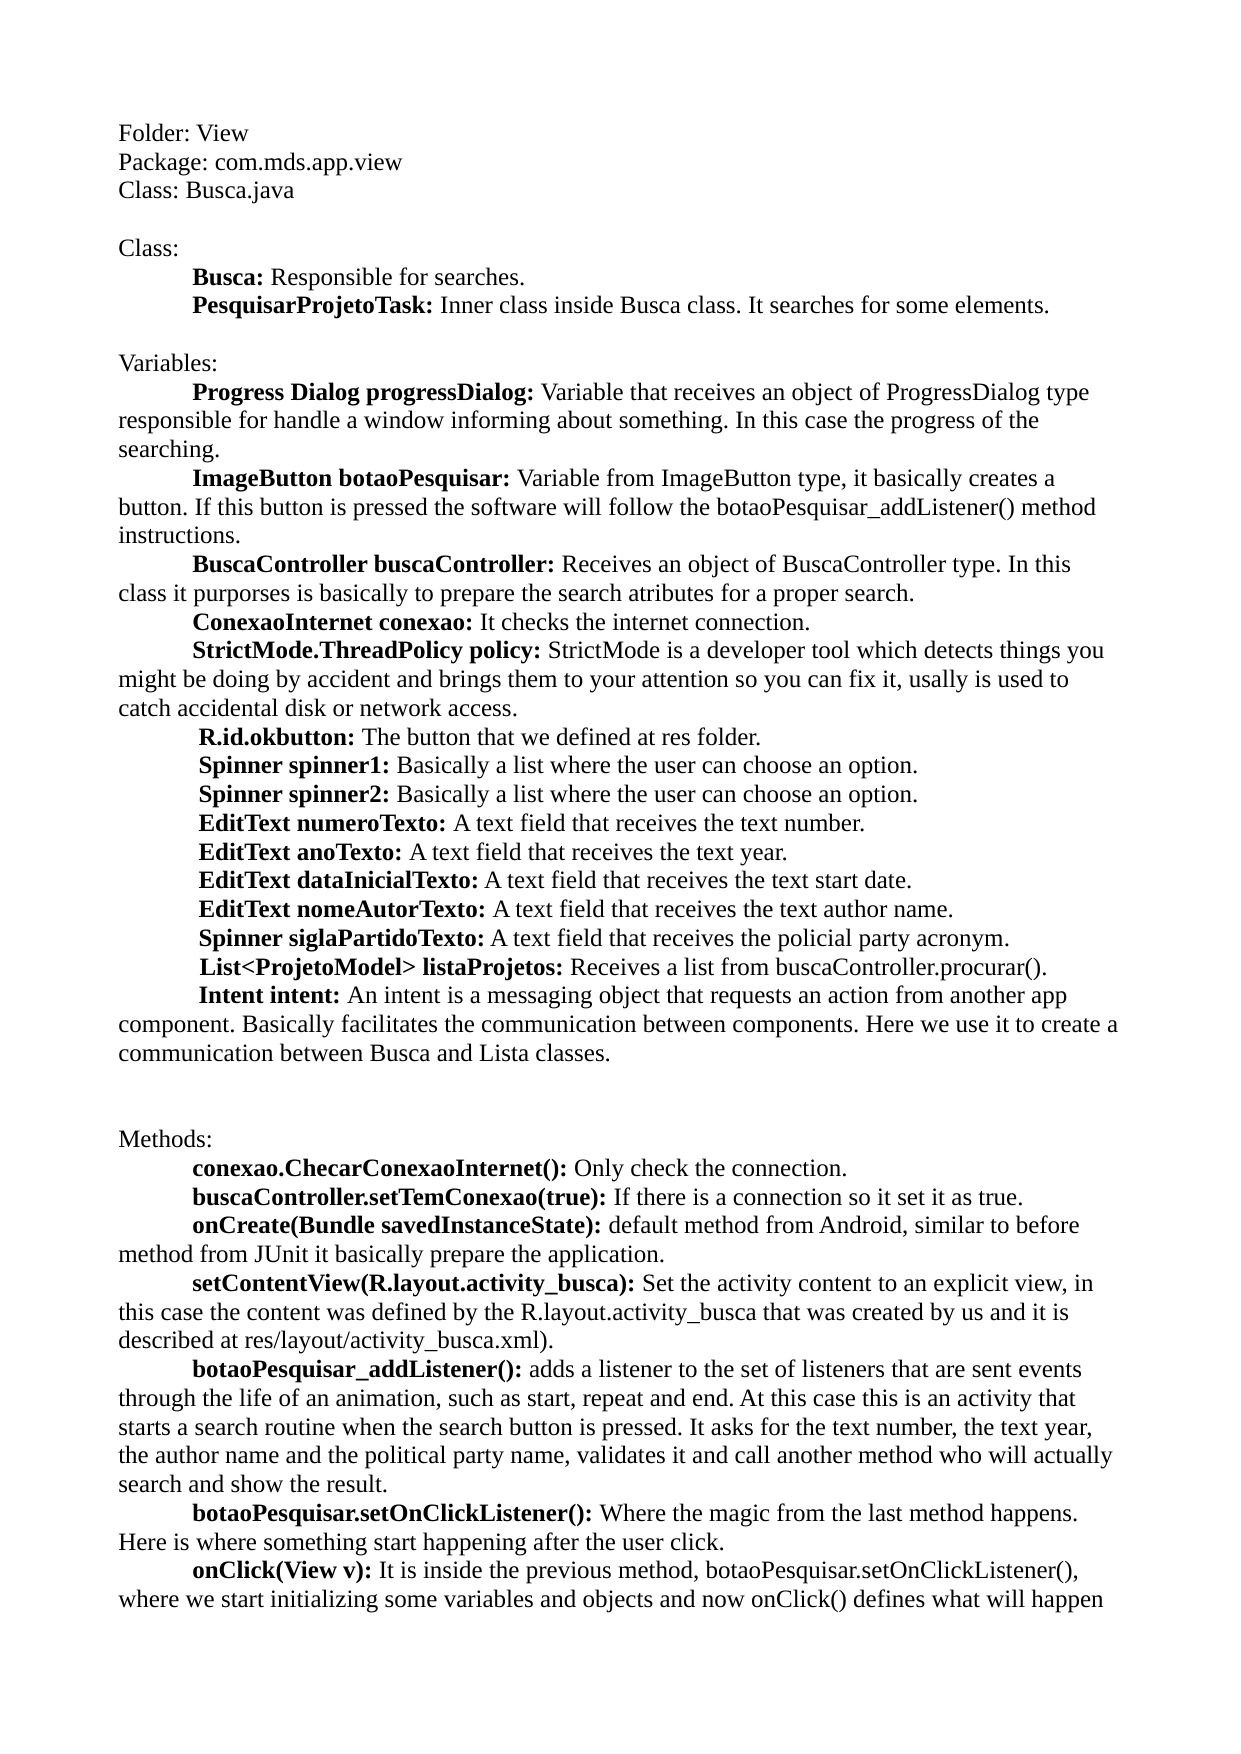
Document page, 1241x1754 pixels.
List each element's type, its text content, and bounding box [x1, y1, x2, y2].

text PesquisarProjetoTask: Inner class inside Busca class. It searches for some elements. [118, 291, 1122, 319]
text Busca: Responsible for searches. [118, 262, 1122, 291]
text Spinner siglaPartidoTexto: A text field that receives the policial party acronym. [118, 923, 1122, 952]
text ConexaoInternet conexao: It checks the internet connection. [118, 607, 1122, 636]
text onClick(View v): It is inside the previous method, botaoPesquisar.setOnClickListener(), where we start initializing some variables and objects and now onClick() defines what will happen [118, 1556, 1122, 1613]
text StrictMode.ThreadPolicy policy: StrictMode is a developer tool which detects things you might be doing by accident and brings them to your attention so you can fix it, usally is used to catch accidental disk or network access. [118, 636, 1122, 722]
text setContentView(R.layout.activity_busca): Set the activity content to an explicit view, in this case the content was defined by the R.layout.activity_busca that was created by us and it is described at res/layout/activity_busca.xml). [118, 1268, 1122, 1354]
text EditText anoTexto: A text field that receives the text year. [118, 837, 1122, 866]
text EditText nomeAutorTexto: A text field that receives the text author name. [118, 894, 1122, 923]
text Variables: [118, 348, 1122, 377]
text Package: com.mds.app.view [118, 147, 1122, 176]
text botaoPesquisar_addListener(): adds a listener to the set of listeners that are sent events through the life of an animation, such as start, repeat and end. At this case this is an activity that starts a search routine when the search button is pressed. It asks for the text number, the text year, the author name and the political party name, validates it and call another method who will actually search and show the result. [118, 1354, 1122, 1498]
text Class: Busca.java [118, 176, 1122, 204]
text Class: [118, 233, 1122, 262]
text botaoPesquisar.setOnClickListener(): Where the magic from the last method happens. Here is where something start happening after the user click. [118, 1498, 1122, 1556]
text ImageButton botaoPesquisar: Variable from ImageButton type, it basically creates a button. If this button is pressed the software will follow the botaoPesquisar_addListener() method instructions. [118, 463, 1122, 549]
text Folder: View [118, 118, 1122, 147]
text R.id.okbutton: The button that we defined at res folder. [118, 722, 1122, 751]
text EditText dataInicialTexto: A text field that receives the text start date. [118, 866, 1122, 894]
text onCreate(Bundle savedInstanceState): default method from Android, similar to before method from JUnit it basically prepare the application. [118, 1211, 1122, 1268]
text Intent intent: An intent is a messaging object that requests an action from another app component. Basically facilitates the communication between components. Here we use it to create a communication between Busca and Lista classes. [118, 981, 1122, 1067]
text List<ProjetoModel> listaProjetos: Receives a list from buscaController.procurar(). [118, 952, 1122, 981]
text buscaController.setTemConexao(true): If there is a connection so it set it as true. [118, 1182, 1122, 1211]
text Spinner spinner1: Basically a list where the user can choose an option. [118, 751, 1122, 779]
text conexao.ChecarConexaoInternet(): Only check the connection. [118, 1153, 1122, 1182]
text Spinner spinner2: Basically a list where the user can choose an option. [118, 779, 1122, 808]
text Methods: [118, 1124, 1122, 1153]
text BuscaController buscaController: Receives an object of BuscaController type. In this class it purporses is basically to prepare the search atributes for a proper search. [118, 549, 1122, 607]
text Progress Dialog progressDialog: Variable that receives an object of ProgressDialog type responsible for handle a window informing about something. In this case the progress of the searching. [118, 377, 1122, 463]
text EditText numeroTexto: A text field that receives the text number. [118, 808, 1122, 837]
